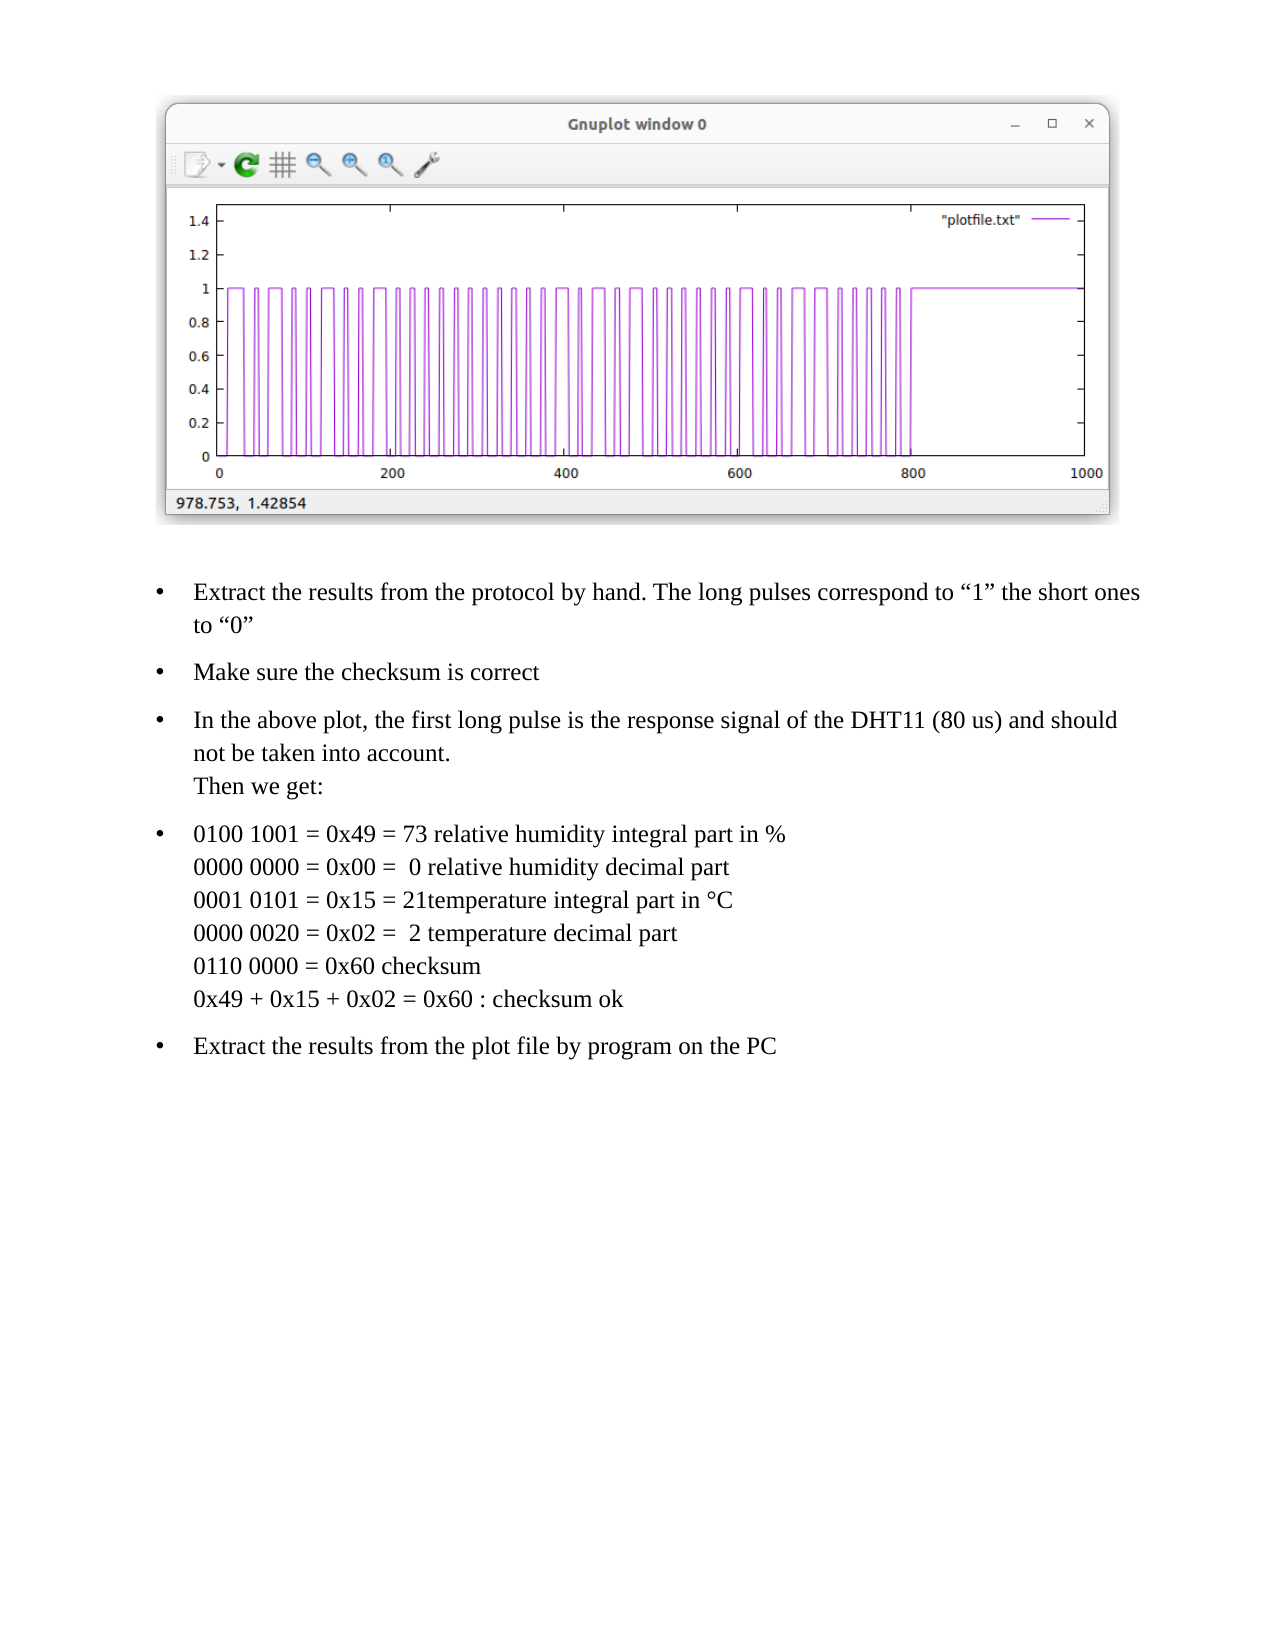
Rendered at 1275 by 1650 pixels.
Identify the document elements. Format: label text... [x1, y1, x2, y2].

list In the above plot, the first long pulse is the response signal of the DHT11 (80 us) and should not be taken into account. Then we get: [156, 705, 1157, 800]
list Extract the results from the plot file by program on the PC [156, 1031, 1157, 1060]
list Make sure the checksum is correct [156, 657, 1157, 686]
picture [155, 95, 1120, 525]
list Extract the results from the protocol by hand. The long pulses correspond to “1” the short ones to “0” [156, 577, 1157, 638]
list 0100 1001 = 0x49 = 73 relative humidity integral part in % 0000 0000 = 0x00 = 0 relative humidity decimal part 0001 0101 = 0x15 = 21temperature integral part in °C 0000 0020 = 0x02 = 2 temperature decimal part 0110 0000 = 0x60 checksum 0x49 + 0x15 + 0x02 = 0x60 : checksum ok [156, 819, 1157, 1012]
